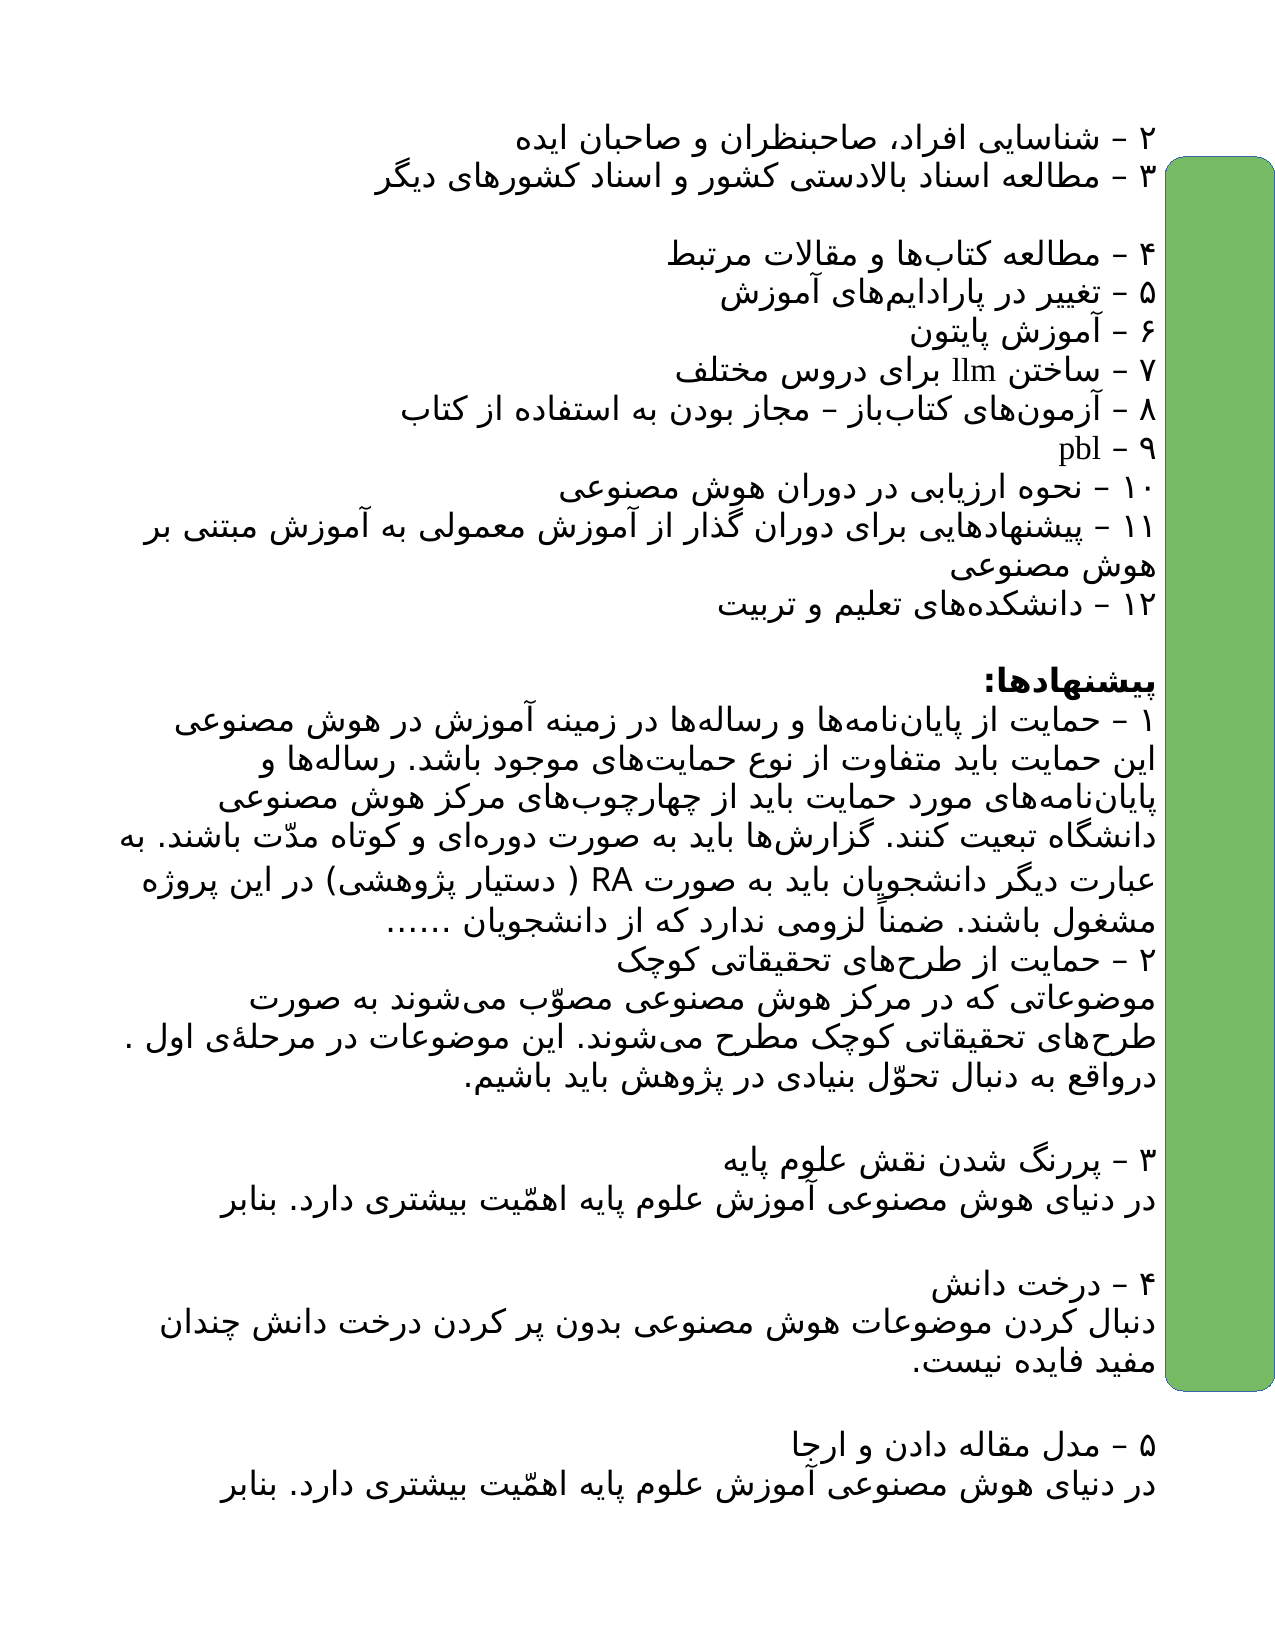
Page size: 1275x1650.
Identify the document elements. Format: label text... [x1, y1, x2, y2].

text ۴ – درخت دانش [118, 1264, 1157, 1303]
text ۶ – آموزش پایتون [118, 312, 1157, 351]
text ۳ – پر‌رنگ شدن نقش علوم پایه [118, 1141, 1157, 1180]
text ۸ – آزمون‌‌های کتاب‌باز – مجاز بودن به استفاده از کتاب [118, 390, 1157, 429]
text ۵ – مدل مقاله دادن و ارجا [118, 1426, 1157, 1465]
text ۳ – مطالعه اسناد بالادستی کشور و اسناد کشورهای دیگر [118, 157, 1157, 196]
text در دنیای هوش مصنوعی آموزش علوم پایه اهمّیت بیشتری دارد. بنابر [118, 1465, 1157, 1504]
text در دنیای هوش مصنوعی آموزش علوم پایه اهمّیت بیشتری دارد. بنابر [118, 1180, 1157, 1218]
text این حمایت باید متفاوت از نوع حمایت‌های موجود باشد. رساله‌ها و پایان‌نامه‌های مورد حمایت باید از چهارچوب‌های مرکز هوش مصنوعی دانشگاه تبعیت کنند. گزارش‌ها باید به صورت دوره‌ای و کوتاه مدّت باشند. به عبارت دیگر دانشجویان باید به صورت RA ( دستیار پژوهشی) در این پروژه مشغول باشند. ضمناً لزومی ندارد که از دانشجویان …… [118, 739, 1157, 940]
text ۷ – ساختن llm برای دروس مختلف [118, 351, 1157, 390]
text ۱۰ – نحوه ارزیابی در دوران هوش مصنوعی [118, 468, 1157, 507]
text پیشنهادها: [118, 661, 1157, 700]
text ۵ – تغییر در پارادایم‌های آموزش [118, 273, 1157, 312]
text دنبال کردن موضوعات هوش مصنوعی بدون پر کردن درخت دانش چندان مفید فایده نیست. [118, 1303, 1157, 1381]
text ۲ – شناسایی افراد، صاحبنظران و صاحبان ایده [118, 118, 1157, 157]
text ۴ – مطالعه کتاب‌ها و مقالات مرتبط [118, 234, 1157, 273]
text ۱ – حمایت از پایان‌نامه‌ها و رساله‌ها در زمینه‌ آموزش در هوش مصنوعی [118, 700, 1157, 739]
text ۲ – حمایت از طرح‌های تحقیقاتی کوچک [118, 940, 1157, 979]
text ۱۲ – دانشکده‌های تعلیم و تربیت [118, 584, 1157, 623]
text ۱۱ – پیشنهاد‌هایی برای دوران گذار از آموزش معمولی به آموزش مبتنی بر هوش مصنوعی [118, 507, 1157, 584]
text ۹ – pbl [118, 429, 1157, 468]
text موضوعاتی که در مرکز هوش مصنوعی مصوّب می‌شوند به صورت طرح‌های تحقیقاتی کوچک مطرح می‌شوند. این موضوعات در مرحلهٔ‌ی اول . در‌واقع به دنبال تحوّل بنیادی در پژوهش باید باشیم. [118, 979, 1157, 1095]
